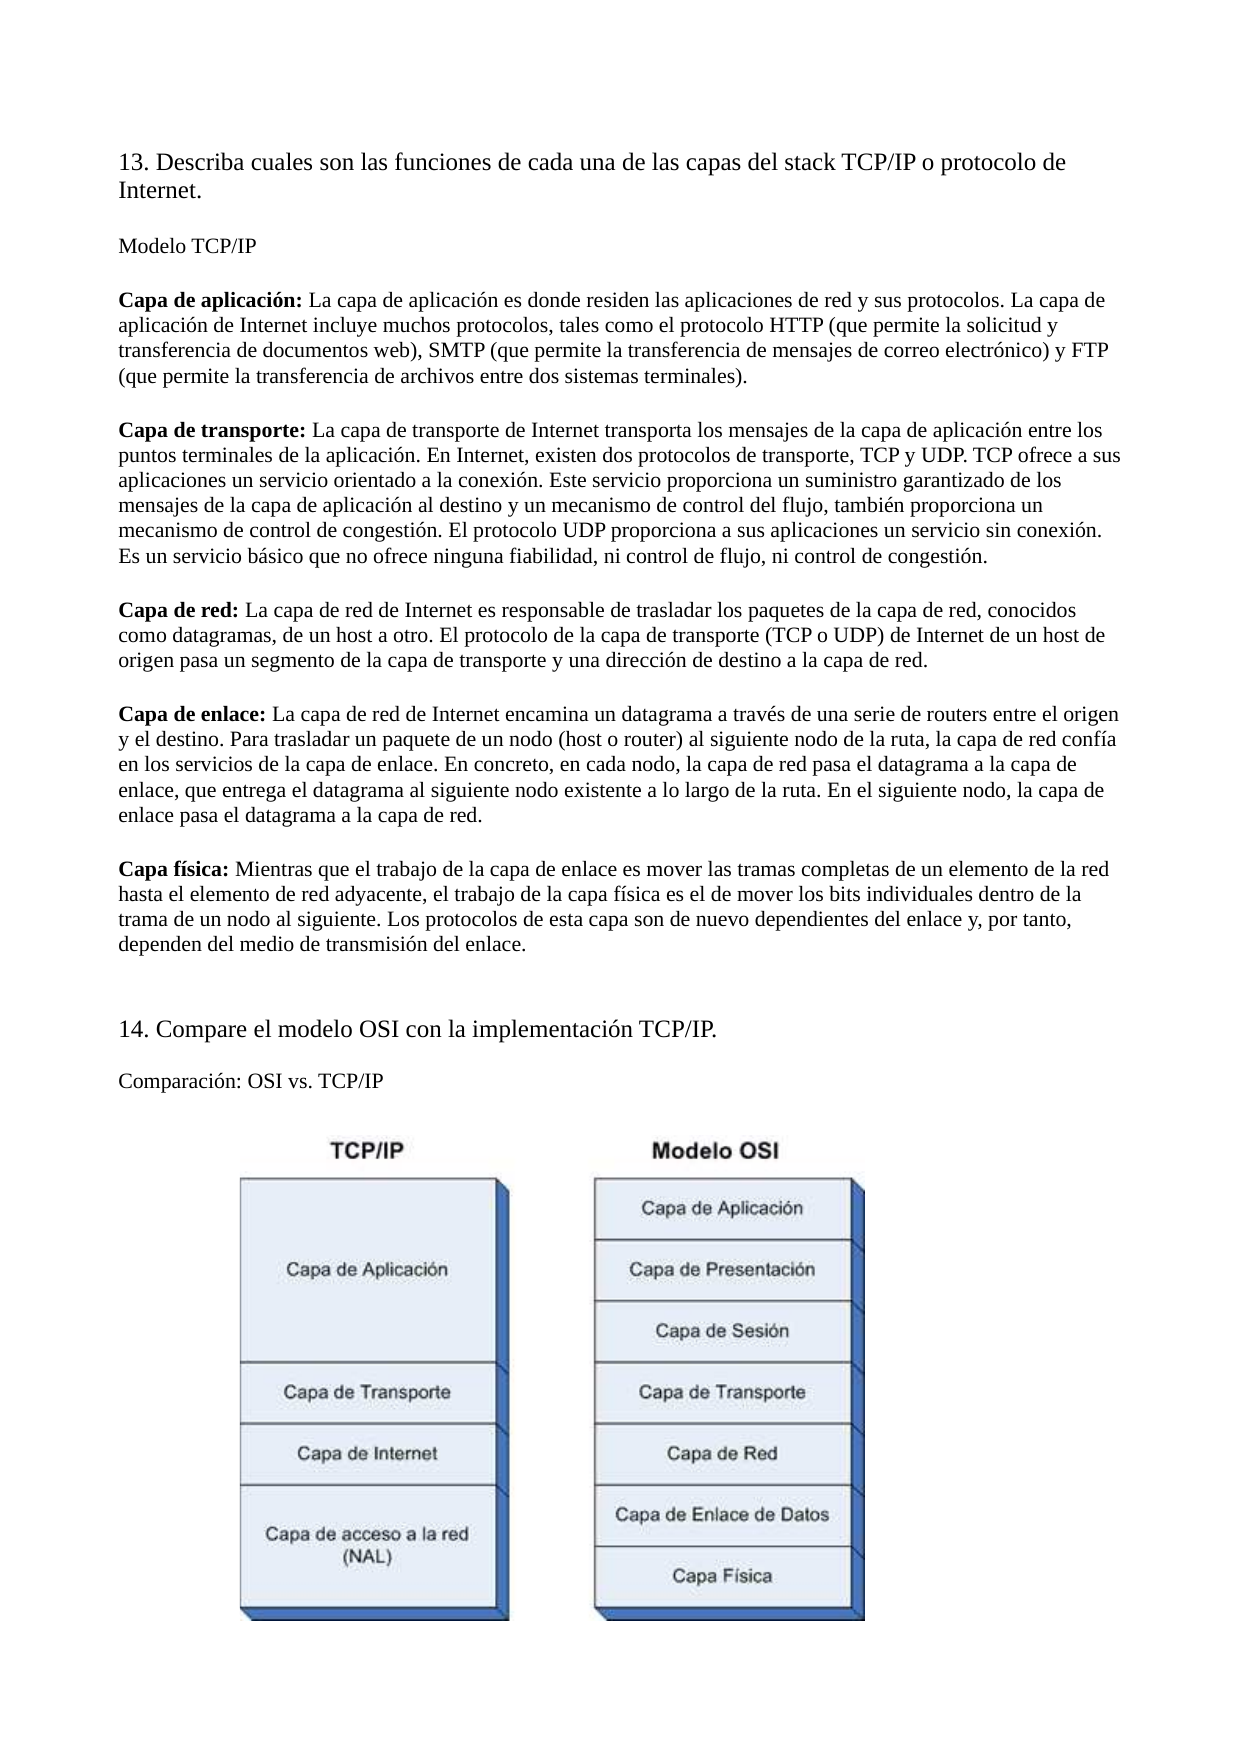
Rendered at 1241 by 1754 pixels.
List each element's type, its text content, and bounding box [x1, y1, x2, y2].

text 13. Describa cuales son las funciones de cada una de las capas del stack TCP/IP o protocolo de Internet. [118, 147, 1122, 204]
text Modelo TCP/IP [118, 204, 1122, 258]
text Capa de red: La capa de red de Internet es responsable de trasladar los paquetes de la capa de red, conocidos como datagramas, de un host a otro. El protocolo de la capa de transporte (TCP o UDP) de Internet de un host de origen pasa un segmento de la capa de transporte y una dirección de destino a la capa de red. [118, 597, 1122, 672]
text Capa física: Mientras que el trabajo de la capa de enlace es mover las tramas completas de un elemento de la red hasta el elemento de red adyacente, el trabajo de la capa física es el de mover los bits individuales dentro de la trama de un nodo al siguiente. Los protocolos de esta capa son de nuevo dependientes del enlace y, por tanto, dependen del medio de transmisión del enlace. 14. Compare el modelo OSI con la implementación TCP/IP. Comparación: OSI vs. TCP/IP [118, 856, 1122, 1093]
text Capa de aplicación: La capa de aplicación es donde residen las aplicaciones de red y sus protocolos. La capa de aplicación de Internet incluye muchos protocolos, tales como el protocolo HTTP (que permite la solicitud y transferencia de documentos web), SMTP (que permite la transferencia de mensajes de correo electrónico) y FTP (que permite la transferencia de archivos entre dos sistemas terminales). [118, 258, 1122, 388]
text Capa de transporte: La capa de transporte de Internet transporta los mensajes de la capa de aplicación entre los puntos terminales de la aplicación. En Internet, existen dos protocolos de transporte, TCP y UDP. TCP ofrece a sus aplicaciones un servicio orientado a la conexión. Este servicio proporciona un suministro garantizado de los mensajes de la capa de aplicación al destino y un mecanismo de control del flujo, también proporciona un mecanismo de control de congestión. El protocolo UDP proporciona a sus aplicaciones un servicio sin conexión. Es un servicio básico que no ofrece ninguna fiabilidad, ni control de flujo, ni control de congestión. [118, 417, 1122, 568]
text Capa de enlace: La capa de red de Internet encamina un datagrama a través de una serie de routers entre el origen y el destino. Para trasladar un paquete de un nodo (host o router) al siguiente nodo de la ruta, la capa de red confía en los servicios de la capa de enlace. En concreto, en cada nodo, la capa de red pasa el datagrama a la capa de enlace, que entrega el datagrama al siguiente nodo existente a lo largo de la ruta. En el siguiente nodo, la capa de enlace pasa el datagrama a la capa de red. [118, 701, 1122, 827]
